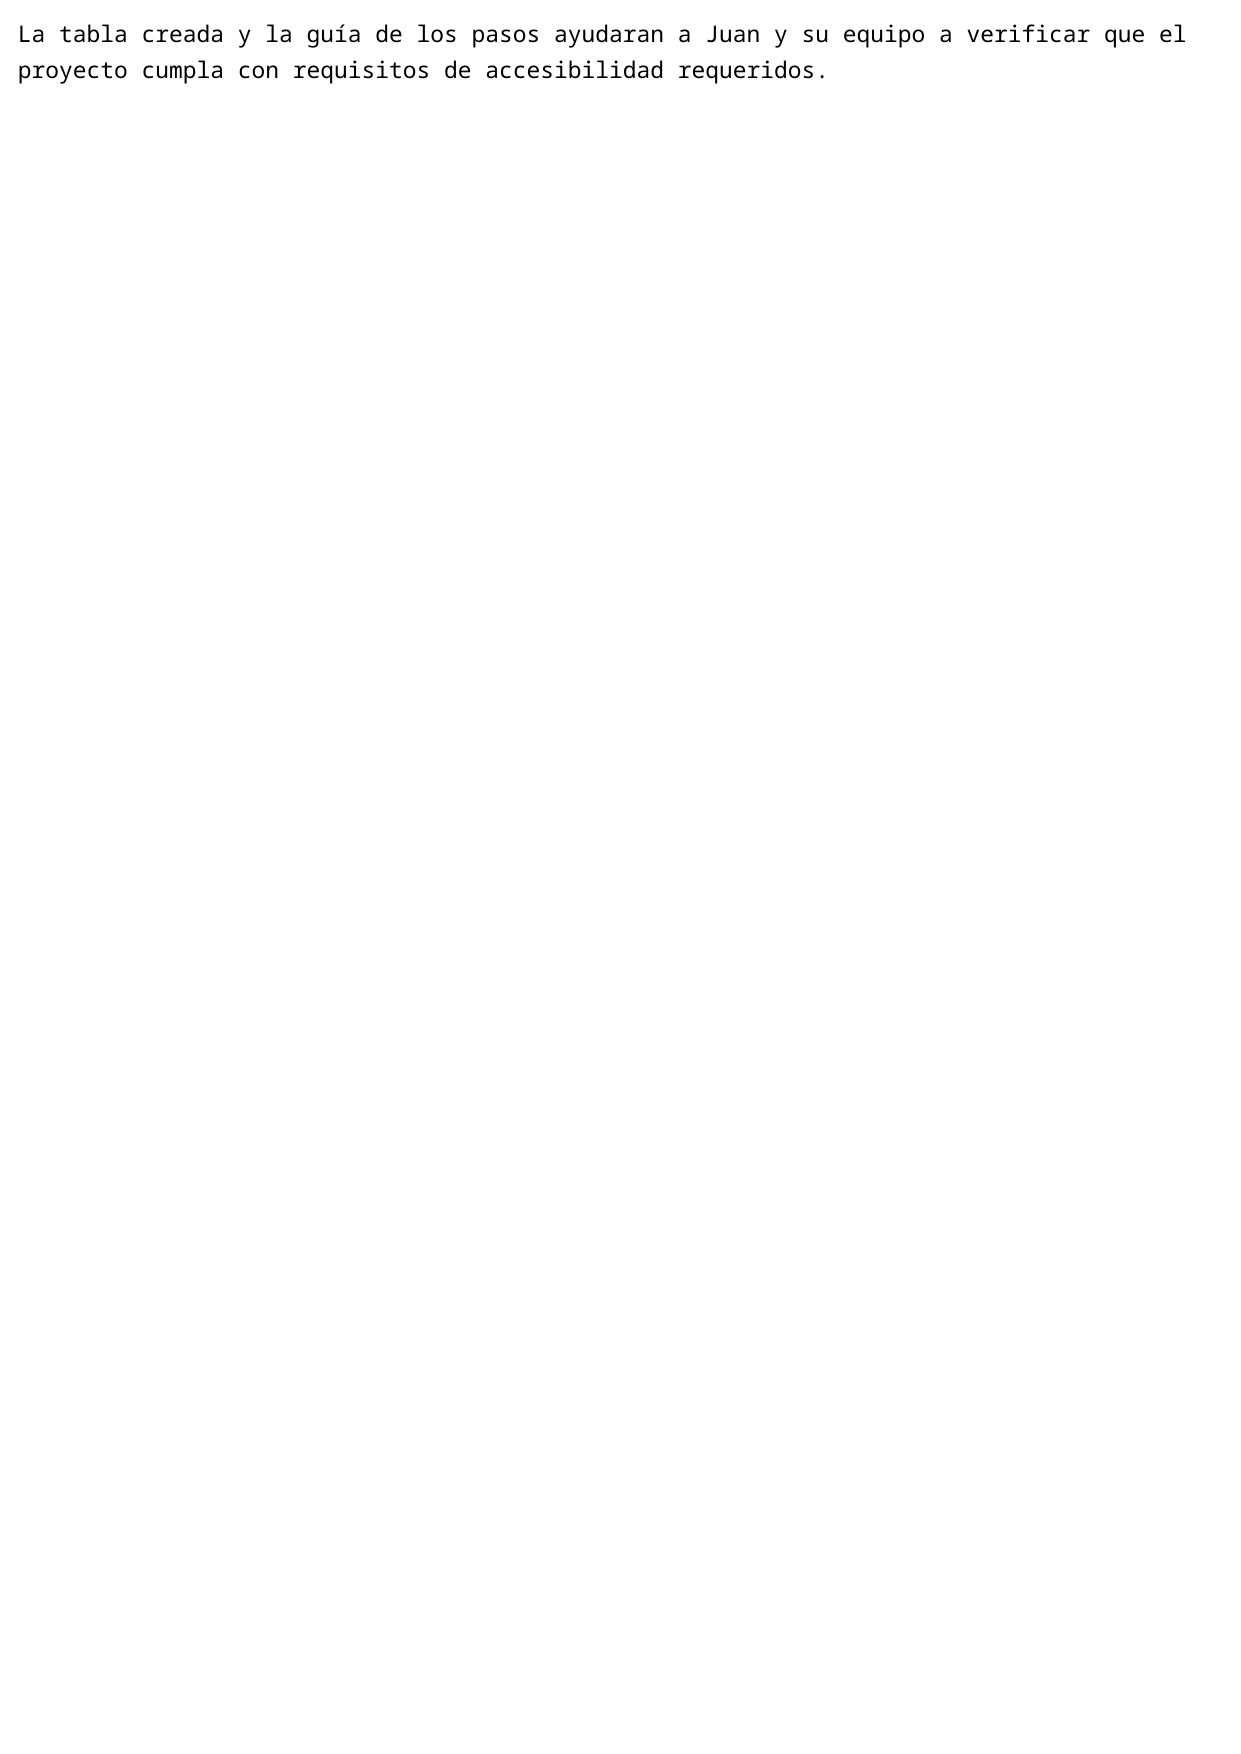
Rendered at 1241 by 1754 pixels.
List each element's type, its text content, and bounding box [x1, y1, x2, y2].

text La tabla creada y la guía de los pasos ayudaran a Juan y su equipo a verificar que el proyecto cumpla con requisitos de accesibilidad requeridos. [18, 18, 1222, 85]
